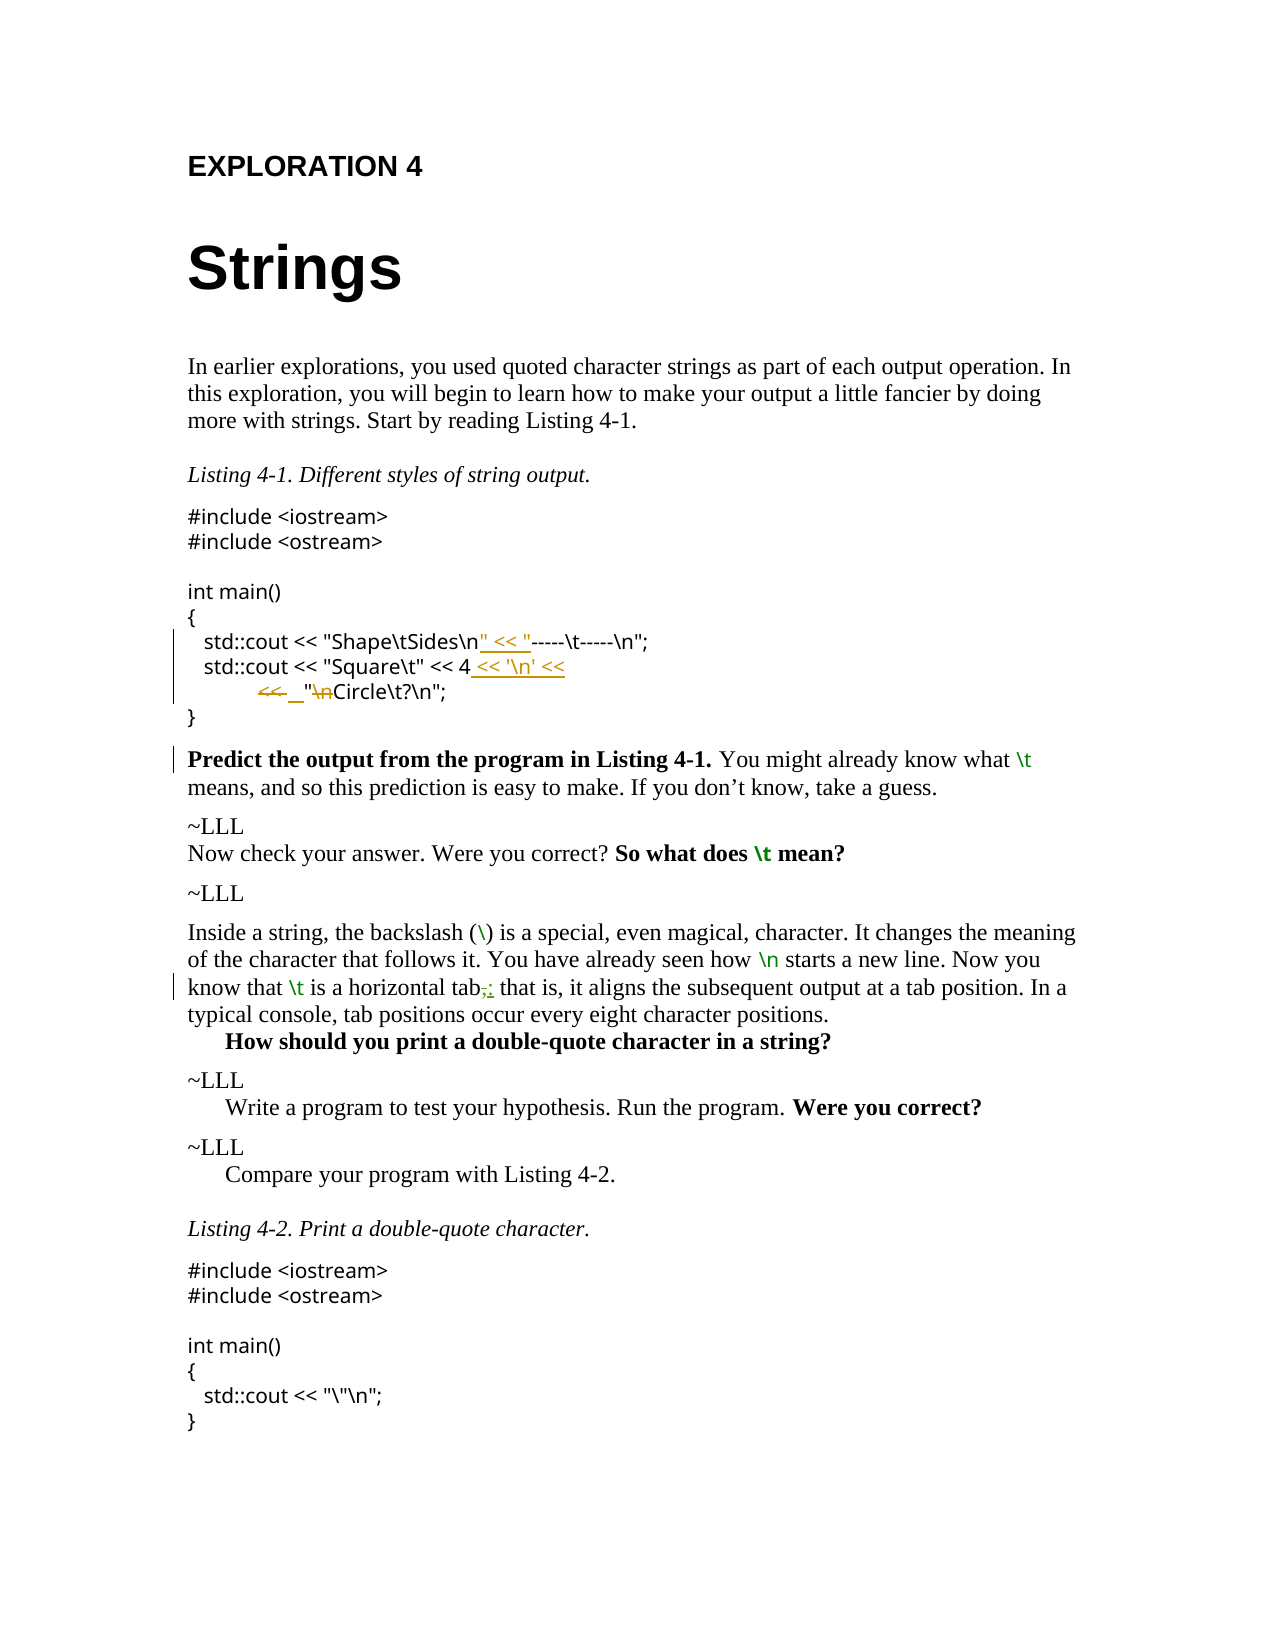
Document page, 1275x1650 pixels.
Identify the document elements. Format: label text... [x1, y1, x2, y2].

text "Circle\t?\n"; [187, 679, 1072, 704]
text ~LLL [187, 1134, 1087, 1161]
text int main() [187, 1334, 1072, 1359]
text } [187, 704, 1072, 729]
text Listing 4-1. Different styles of string output. [187, 459, 1087, 488]
text { [187, 1359, 1072, 1384]
text Inside a string, the backslash (\) is a special, even magical, character. It changes the meaning of the character that follows it. You have already seen how \n starts a new line. Now you know that \t is a horizontal tab: that is, it aligns the subsequent output at a tab position. In a typical console, tab positions occur every eight character positions. [187, 919, 1087, 1027]
text int main() [187, 579, 1072, 604]
text Predict the output from the program in Listing 4-1. You might already know what \t means, and so this prediction is easy to make. If you don’t know, take a guess. [187, 746, 1087, 800]
text std::cout << "\"\n"; [187, 1384, 1072, 1409]
text std::cout << "Square\t" << 4 << '\n' << [187, 654, 1072, 679]
text Compare your program with Listing 4-2. [187, 1161, 1087, 1188]
text { [187, 604, 1072, 629]
text #include <ostream> [187, 529, 1072, 554]
text Now check your answer. Were you correct? So what does \t mean? [187, 840, 1087, 867]
text Exploration 4 [187, 150, 1087, 183]
text std::cout << "Shape\tSides\n" << "-----\t-----\n"; [187, 629, 1072, 654]
text #include <iostream> [187, 1259, 1072, 1284]
text How should you print a double-quote character in a string? [187, 1027, 1087, 1054]
text Listing 4-2. Print a double-quote character. [187, 1213, 1087, 1242]
text #include <ostream> [187, 1284, 1072, 1309]
title Strings [187, 233, 1087, 302]
text Write a program to test your hypothesis. Run the program. Were you correct? [187, 1094, 1087, 1121]
text ~LLL [187, 1067, 1087, 1094]
text In earlier explorations, you used quoted character strings as part of each output operation. In this exploration, you will begin to learn how to make your output a little fancier by doing more with strings. Start by reading Listing 4-1. [187, 352, 1087, 434]
text #include <iostream> [187, 504, 1072, 529]
text } [187, 1409, 1072, 1434]
text ~LLL [187, 879, 1087, 907]
text ~LLL [187, 813, 1087, 840]
